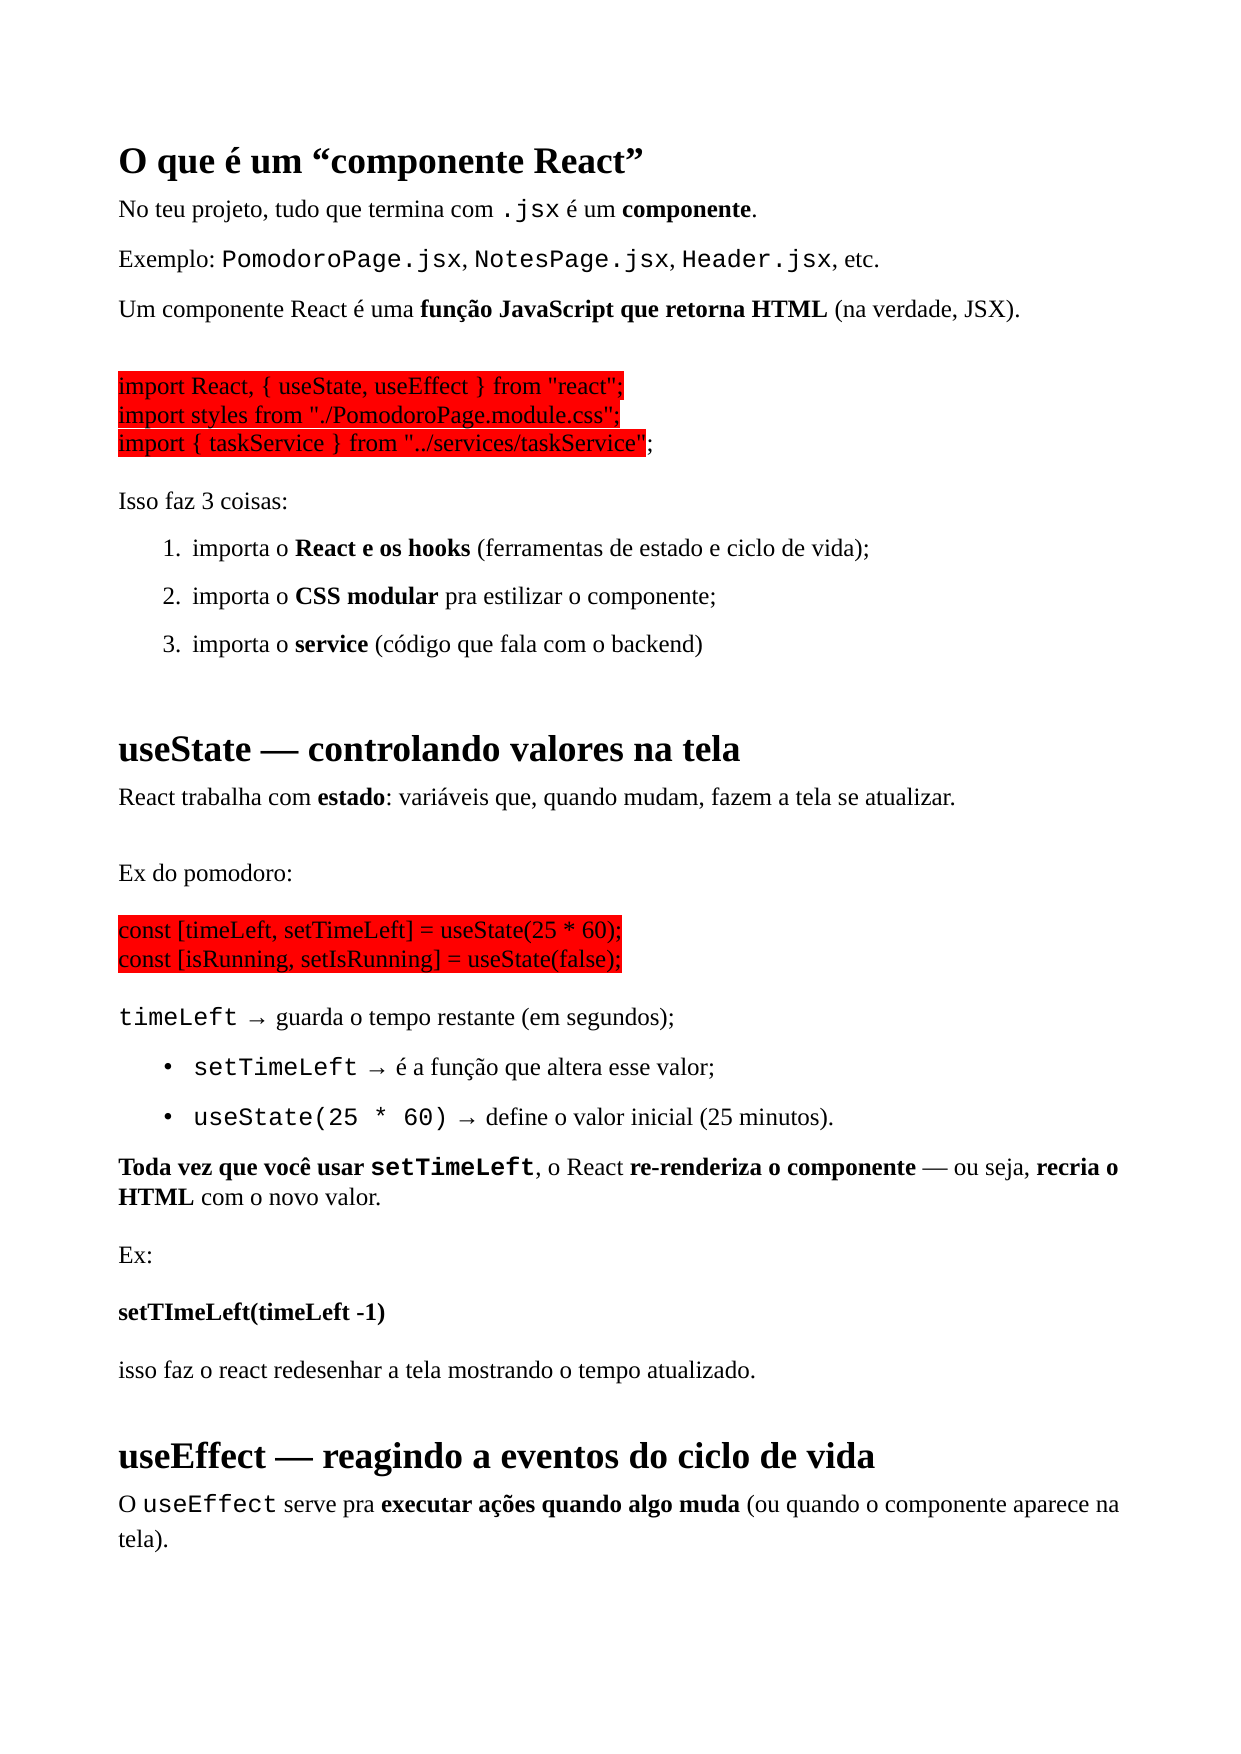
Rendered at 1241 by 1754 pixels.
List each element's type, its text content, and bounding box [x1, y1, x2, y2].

text Ex do pomodoro: [118, 858, 1122, 887]
text isso faz o react redesenhar a tela mostrando o tempo atualizado. [118, 1355, 1122, 1384]
text import { taskService } from "../services/taskService"; [118, 428, 1122, 457]
text Ex: [118, 1240, 1122, 1269]
text const [isRunning, setIsRunning] = useState(false); [118, 944, 1122, 973]
text Isso faz 3 coisas: [118, 486, 1122, 515]
text import React, { useState, useEffect } from "react"; [118, 371, 1122, 400]
subtitle useState — controlando valores na tela [118, 726, 1122, 769]
text setTImeLeft(timeLeft -1) [118, 1297, 1122, 1326]
text Toda vez que você usar setTimeLeft, o React re-renderiza o componente — ou seja, recria o HTML com o novo valor. [118, 1152, 1122, 1211]
subtitle O que é um “componente React” [118, 139, 1122, 182]
list setTimeLeft → é a função que altera esse valor; [164, 1052, 1122, 1082]
subtitle useEffect — reagindo a eventos do ciclo de vida [118, 1433, 1122, 1476]
list importa o CSS modular pra estilizar o componente; [162, 581, 1122, 610]
list importa o service (código que fala com o backend) [162, 629, 1122, 657]
text import styles from "./PomodoroPage.module.css"; [118, 400, 1122, 428]
text timeLeft → guarda o tempo restante (em segundos); [118, 1002, 1122, 1032]
text O useEffect serve pra executar ações quando algo muda (ou quando o componente aparece na tela). [118, 1489, 1122, 1553]
text Um componente React é uma função JavaScript que retorna HTML (na verdade, JSX). [118, 294, 1122, 323]
list useState(25 * 60) → define o valor inicial (25 minutos). [164, 1102, 1122, 1132]
list importa o React e os hooks (ferramentas de estado e ciclo de vida); [162, 533, 1122, 562]
text const [timeLeft, setTimeLeft] = useState(25 * 60); [118, 915, 1122, 944]
text No teu projeto, tudo que termina com .jsx é um componente. [118, 194, 1122, 225]
text Exemplo: PomodoroPage.jsx, NotesPage.jsx, Header.jsx, etc. [118, 244, 1122, 275]
text React trabalha com estado: variáveis que, quando mudam, fazem a tela se atualizar. [118, 782, 1122, 810]
